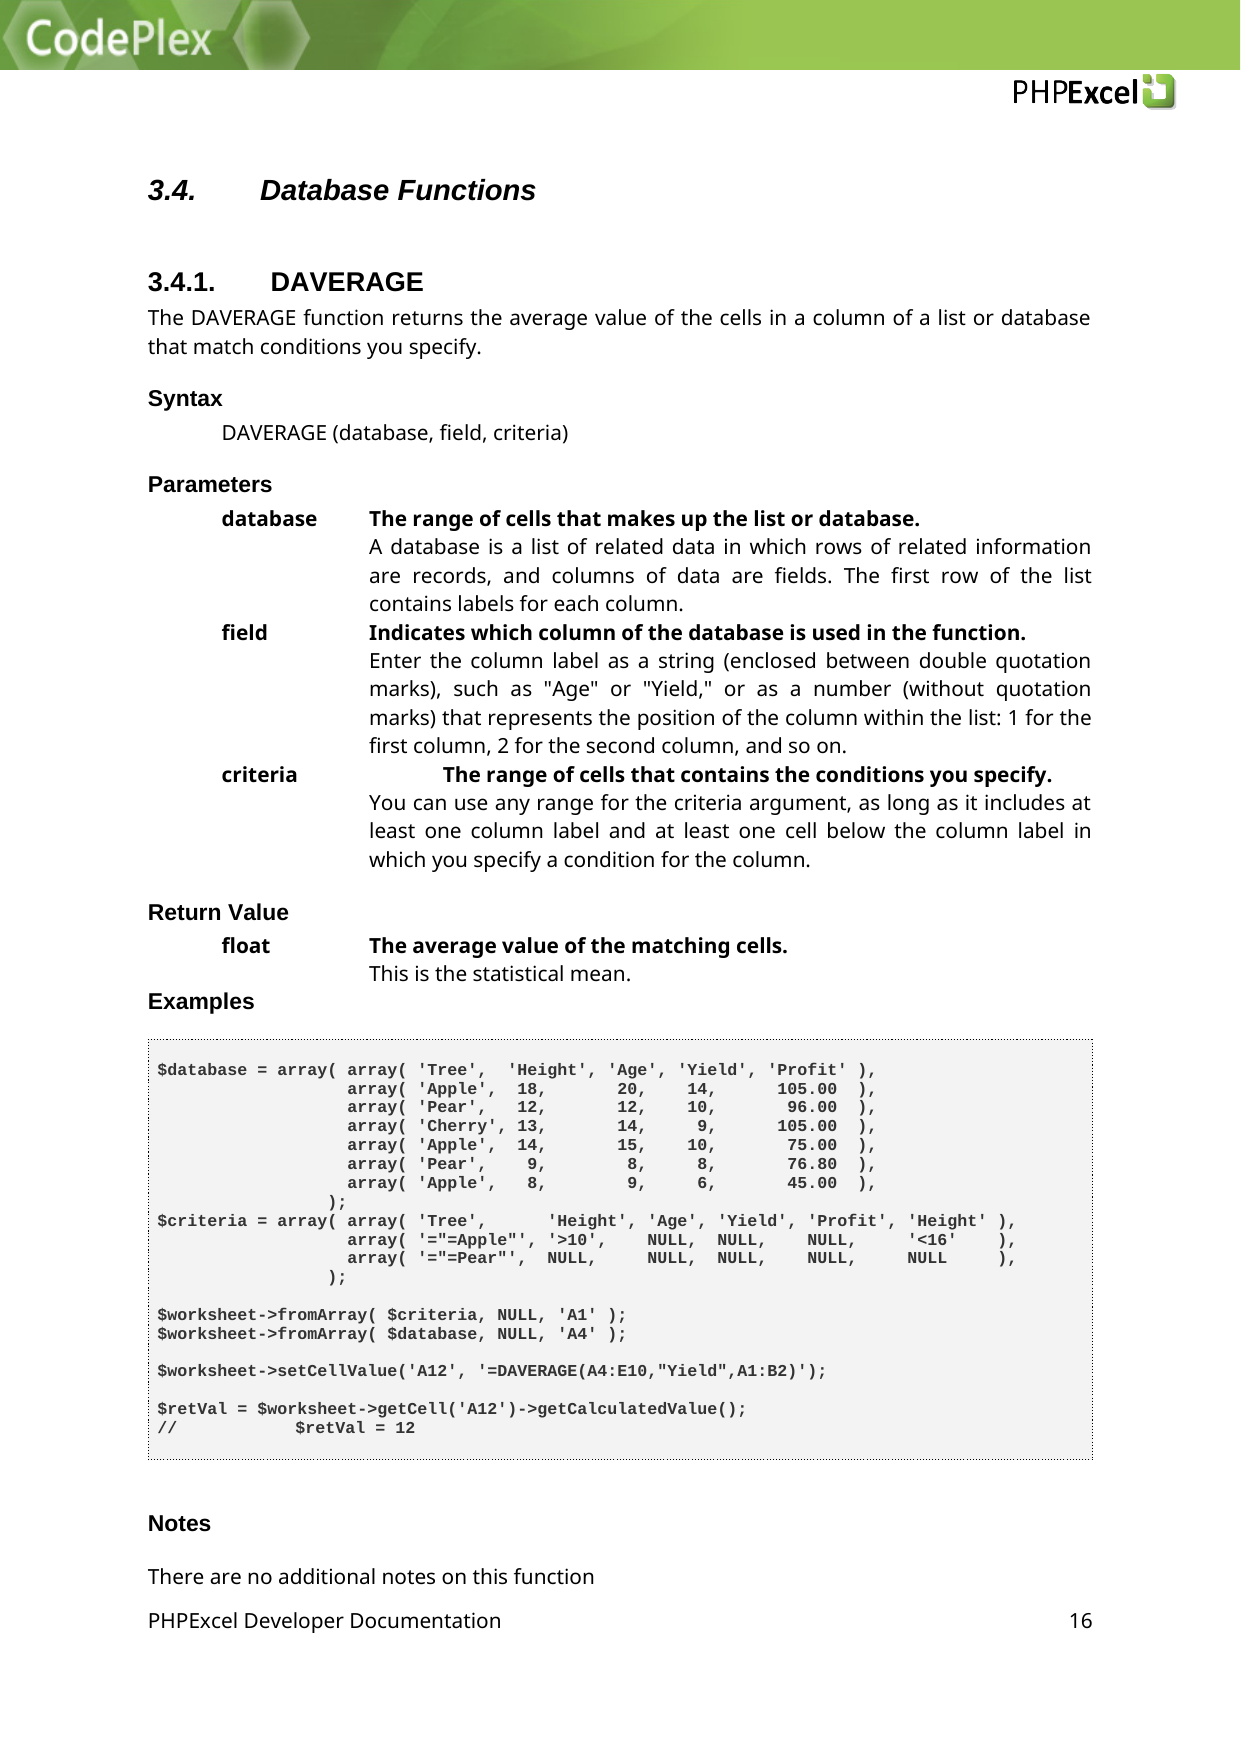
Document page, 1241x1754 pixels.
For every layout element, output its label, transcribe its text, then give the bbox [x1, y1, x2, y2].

subtitle Return Value [148, 898, 1093, 925]
text array( '="=Pear"', NULL, NULL, NULL, NULL, NULL ), [148, 1247, 1093, 1266]
subtitle DAVERAGE [148, 266, 1093, 297]
text $worksheet->setCellValue('A12', '=DAVERAGE(A4:E10,"Yield",A1:B2)'); [148, 1360, 1093, 1379]
subtitle Examples [148, 988, 1093, 1014]
text Enter the column label as a string (enclosed between double quotation marks), such as "Age" or "Yield," or as a number (without quotation marks) that represents the position of the column within the list: 1 for the first column, 2 for the second column, and so on. [369, 646, 1093, 760]
text DAVERAGE (database, field, criteria) [221, 418, 1093, 446]
text The DAVERAGE function returns the average value of the cells in a column of a list or database that match conditions you specify. [148, 303, 1093, 360]
text $database = array( array( 'Tree', 'Height', 'Age', 'Yield', 'Profit' ), [148, 1058, 1093, 1077]
text array( 'Apple', 8, 9, 6, 45.00 ), [148, 1171, 1093, 1190]
text criteria The range of cells that contains the conditions you specify. [221, 760, 1093, 788]
text $retVal = $worksheet->getCell('A12')->getCalculatedValue(); [148, 1398, 1093, 1416]
text A database is a list of related data in which rows of related information are records, and columns of data are fields. The first row of the list contains labels for each column. [369, 532, 1093, 618]
text array( 'Apple', 14, 15, 10, 75.00 ), [148, 1134, 1093, 1152]
text $criteria = array( array( 'Tree', 'Height', 'Age', 'Yield', 'Profit', 'Height' ), [148, 1209, 1093, 1228]
text This is the statistical mean. [369, 959, 1093, 988]
subtitle Parameters [148, 471, 1093, 498]
text ); [148, 1266, 1093, 1284]
text array( '="=Apple"', '>10', NULL, NULL, NULL, '<16' ), [148, 1228, 1093, 1247]
text ); [148, 1190, 1093, 1209]
text array( 'Apple', 18, 20, 14, 105.00 ), [148, 1077, 1093, 1096]
text field Indicates which column of the database is used in the function. [221, 618, 1093, 646]
text $worksheet->fromArray( $database, NULL, 'A4' ); [148, 1322, 1093, 1341]
text There are no additional notes on this function [148, 1562, 1093, 1590]
text $worksheet->fromArray( $criteria, NULL, 'A1' ); [148, 1303, 1093, 1322]
text You can use any range for the criteria argument, as long as it includes at least one column label and at least one cell below the column label in which you specify a condition for the column. [369, 788, 1093, 873]
text array( 'Pear', 9, 8, 8, 76.80 ), [148, 1152, 1093, 1171]
text // $retVal = 12 [148, 1416, 1093, 1435]
subtitle Database Functions [148, 173, 1093, 206]
subtitle Syntax [148, 385, 1093, 412]
text database The range of cells that makes up the list or database. [221, 504, 1093, 532]
text array( 'Cherry', 13, 14, 9, 105.00 ), [148, 1115, 1093, 1134]
text array( 'Pear', 12, 12, 10, 96.00 ), [148, 1096, 1093, 1115]
subtitle Notes [148, 1510, 1093, 1537]
text float The average value of the matching cells. [221, 931, 1093, 959]
